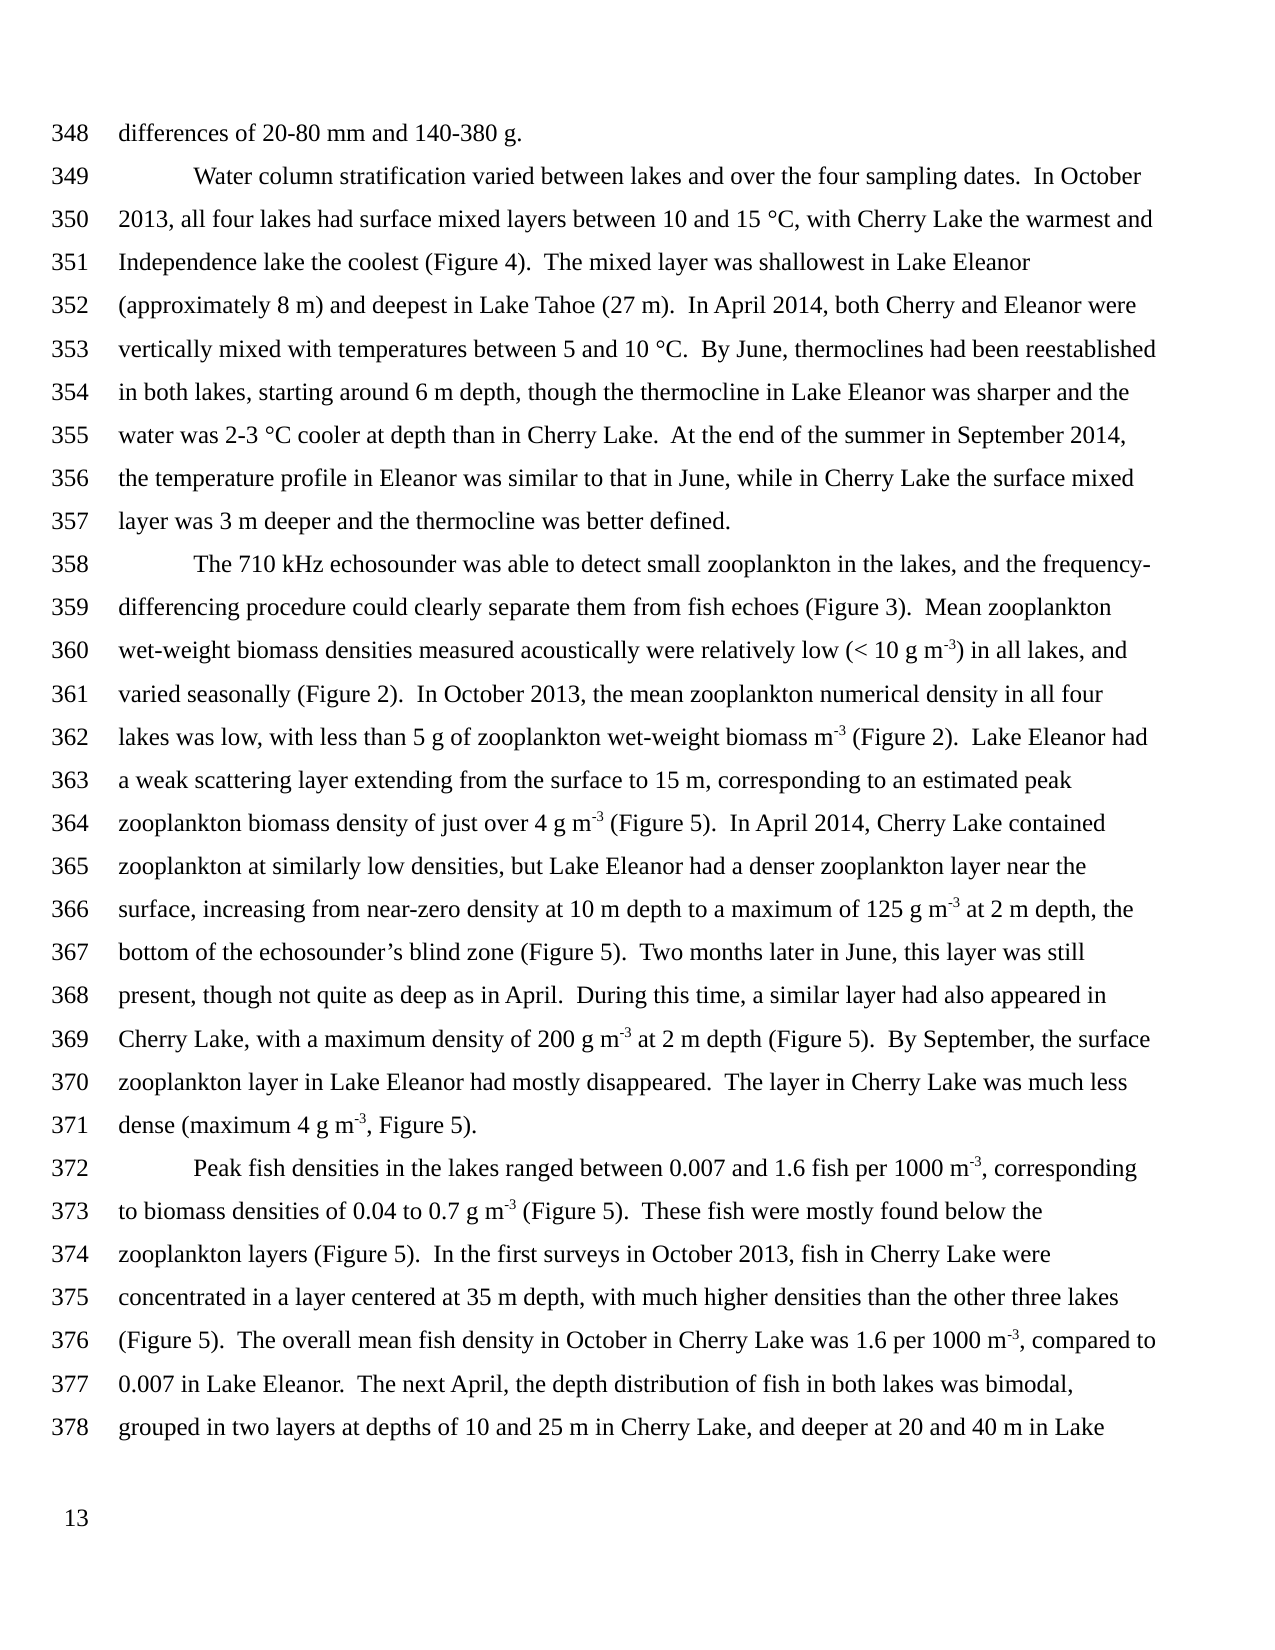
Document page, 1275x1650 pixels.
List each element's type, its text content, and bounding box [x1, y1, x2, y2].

text The 710 kHz echosounder was able to detect small zooplankton in the lakes, and the frequency-differencing procedure could clearly separate them from fish echoes (Figure 3). Mean zooplankton wet-weight biomass densities measured acoustically were relatively low (< 10 g m-3) in all lakes, and varied seasonally (Figure 2). In October 2013, the mean zooplankton numerical density in all four lakes was low, with less than 5 g of zooplankton wet-weight biomass m-3 (Figure 2). Lake Eleanor had a weak scattering layer extending from the surface to 15 m, corresponding to an estimated peak zooplankton biomass density of just over 4 g m-3 (Figure 5). In April 2014, Cherry Lake contained zooplankton at similarly low densities, but Lake Eleanor had a denser zooplankton layer near the surface, increasing from near-zero density at 10 m depth to a maximum of 125 g m-3 at 2 m depth, the bottom of the echosounder’s blind zone (Figure 5). Two months later in June, this layer was still present, though not quite as deep as in April. During this time, a similar layer had also appeared in Cherry Lake, with a maximum density of 200 g m-3 at 2 m depth (Figure 5). By September, the surface zooplankton layer in Lake Eleanor had mostly disappeared. The layer in Cherry Lake was much less dense (maximum 4 g m-3, Figure 5). [118, 549, 1157, 1139]
text Peak fish densities in the lakes ranged between 0.007 and 1.6 fish per 1000 m-3, corresponding to biomass densities of 0.04 to 0.7 g m-3 (Figure 5). These fish were mostly found below the zooplankton layers (Figure 5). In the first surveys in October 2013, fish in Cherry Lake were concentrated in a layer centered at 35 m depth, with much higher densities than the other three lakes (Figure 5). The overall mean fish density in October in Cherry Lake was 1.6 per 1000 m-3, compared to 0.007 in Lake Eleanor. The next April, the depth distribution of fish in both lakes was bimodal, grouped in two layers at depths of 10 and 25 m in Cherry Lake, and deeper at 20 and 40 m in Lake [118, 1153, 1157, 1441]
text differences of 20-80 mm and 140-380 g. [118, 118, 1157, 147]
text Water column stratification varied between lakes and over the four sampling dates. In October 2013, all four lakes had surface mixed layers between 10 and 15 °C, with Cherry Lake the warmest and Independence lake the coolest (Figure 4). The mixed layer was shallowest in Lake Eleanor (approximately 8 m) and deepest in Lake Tahoe (27 m). In April 2014, both Cherry and Eleanor were vertically mixed with temperatures between 5 and 10 °C. By June, thermoclines had been reestablished in both lakes, starting around 6 m depth, though the thermocline in Lake Eleanor was sharper and the water was 2-3 °C cooler at depth than in Cherry Lake. At the end of the summer in September 2014, the temperature profile in Eleanor was similar to that in June, while in Cherry Lake the surface mixed layer was 3 m deeper and the thermocline was better defined. [118, 161, 1157, 535]
